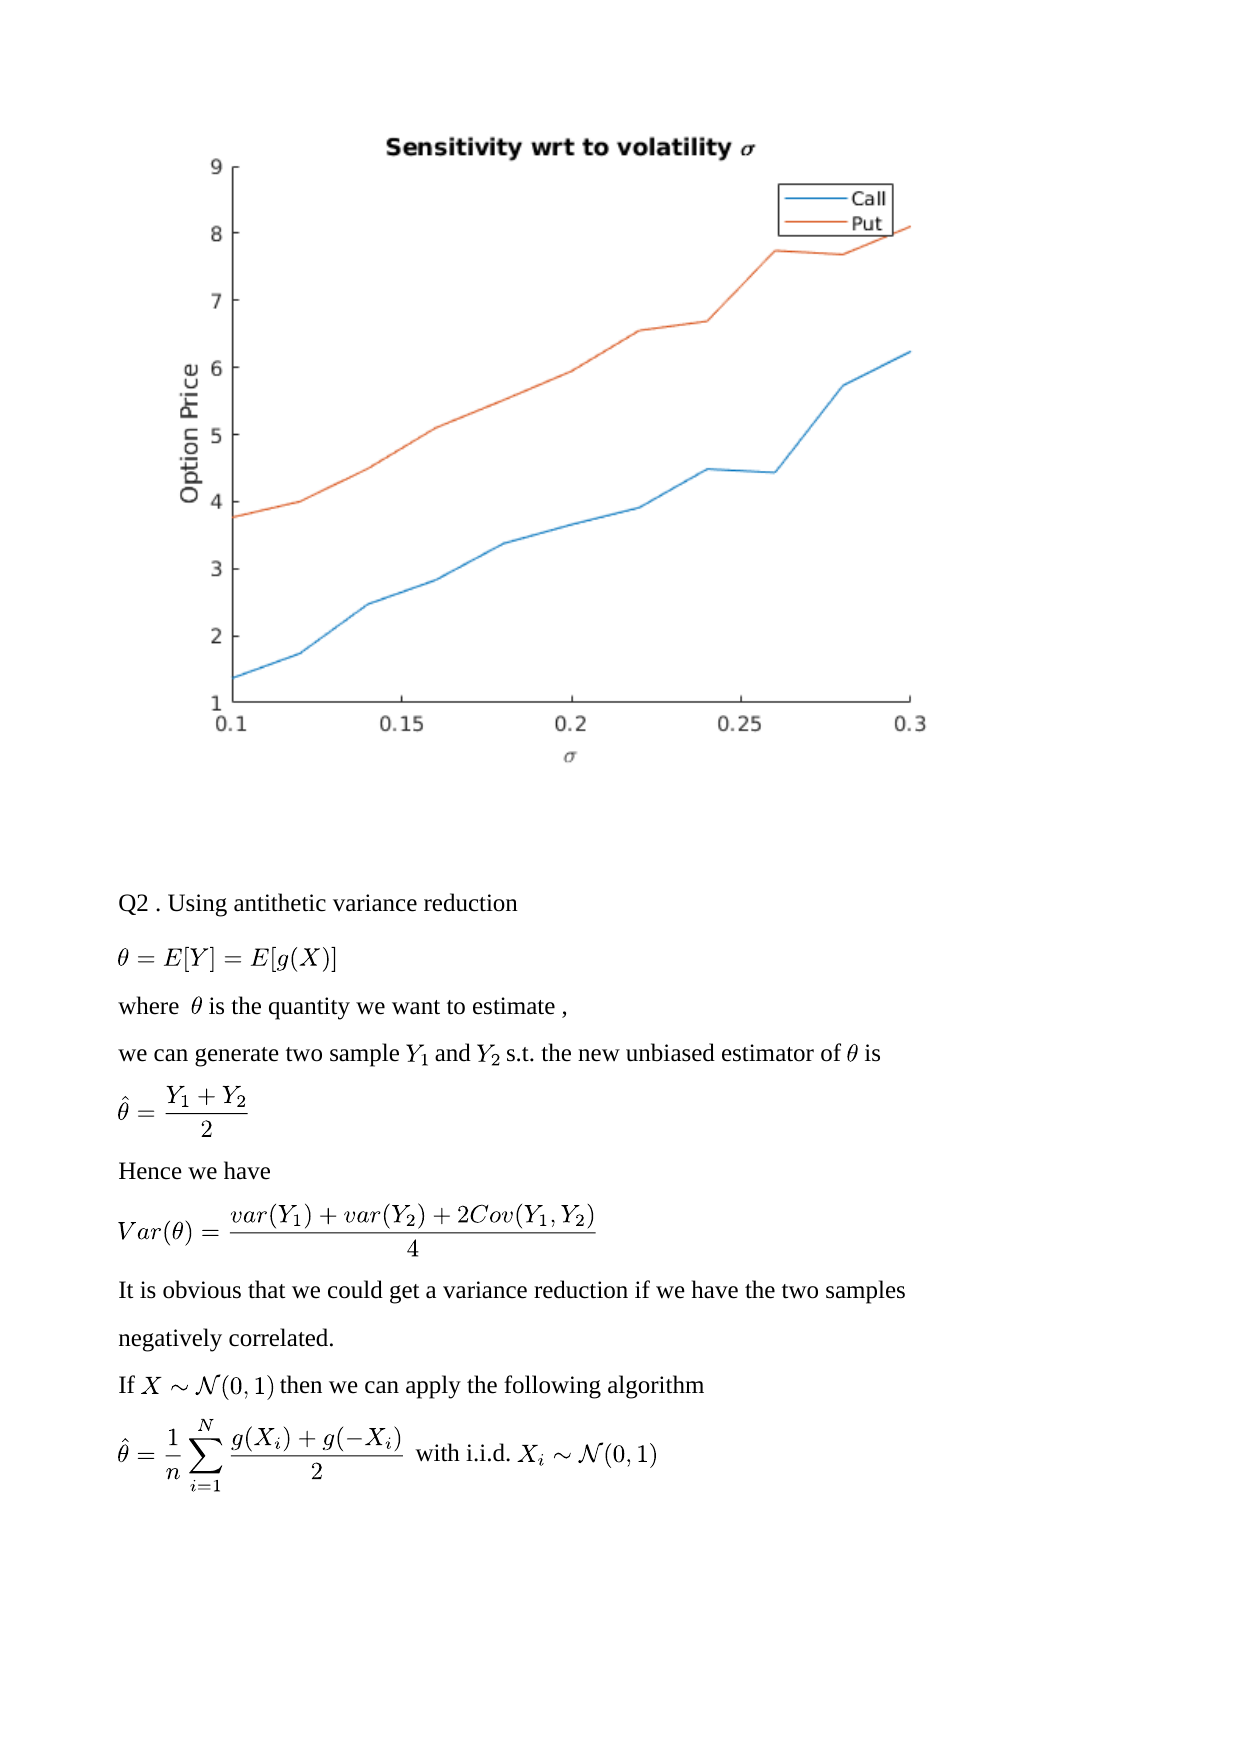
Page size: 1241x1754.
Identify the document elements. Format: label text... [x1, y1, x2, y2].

text It is obvious that we could get a variance reduction if we have the two samples [118, 1275, 1122, 1304]
picture [118, 118, 994, 775]
text Q2 . Using antithetic variance reduction [118, 888, 1122, 917]
text negatively correlated. [118, 1323, 1122, 1352]
text If then we can apply the following algorithm [118, 1370, 1122, 1400]
text we can generate two sample and s.t. the new unbiased estimator of is [118, 1038, 1122, 1067]
text where is the quantity we want to estimate , [118, 991, 1122, 1019]
text Hence we have [118, 1156, 1122, 1185]
text with i.i.d. [214, 1419, 1122, 1492]
